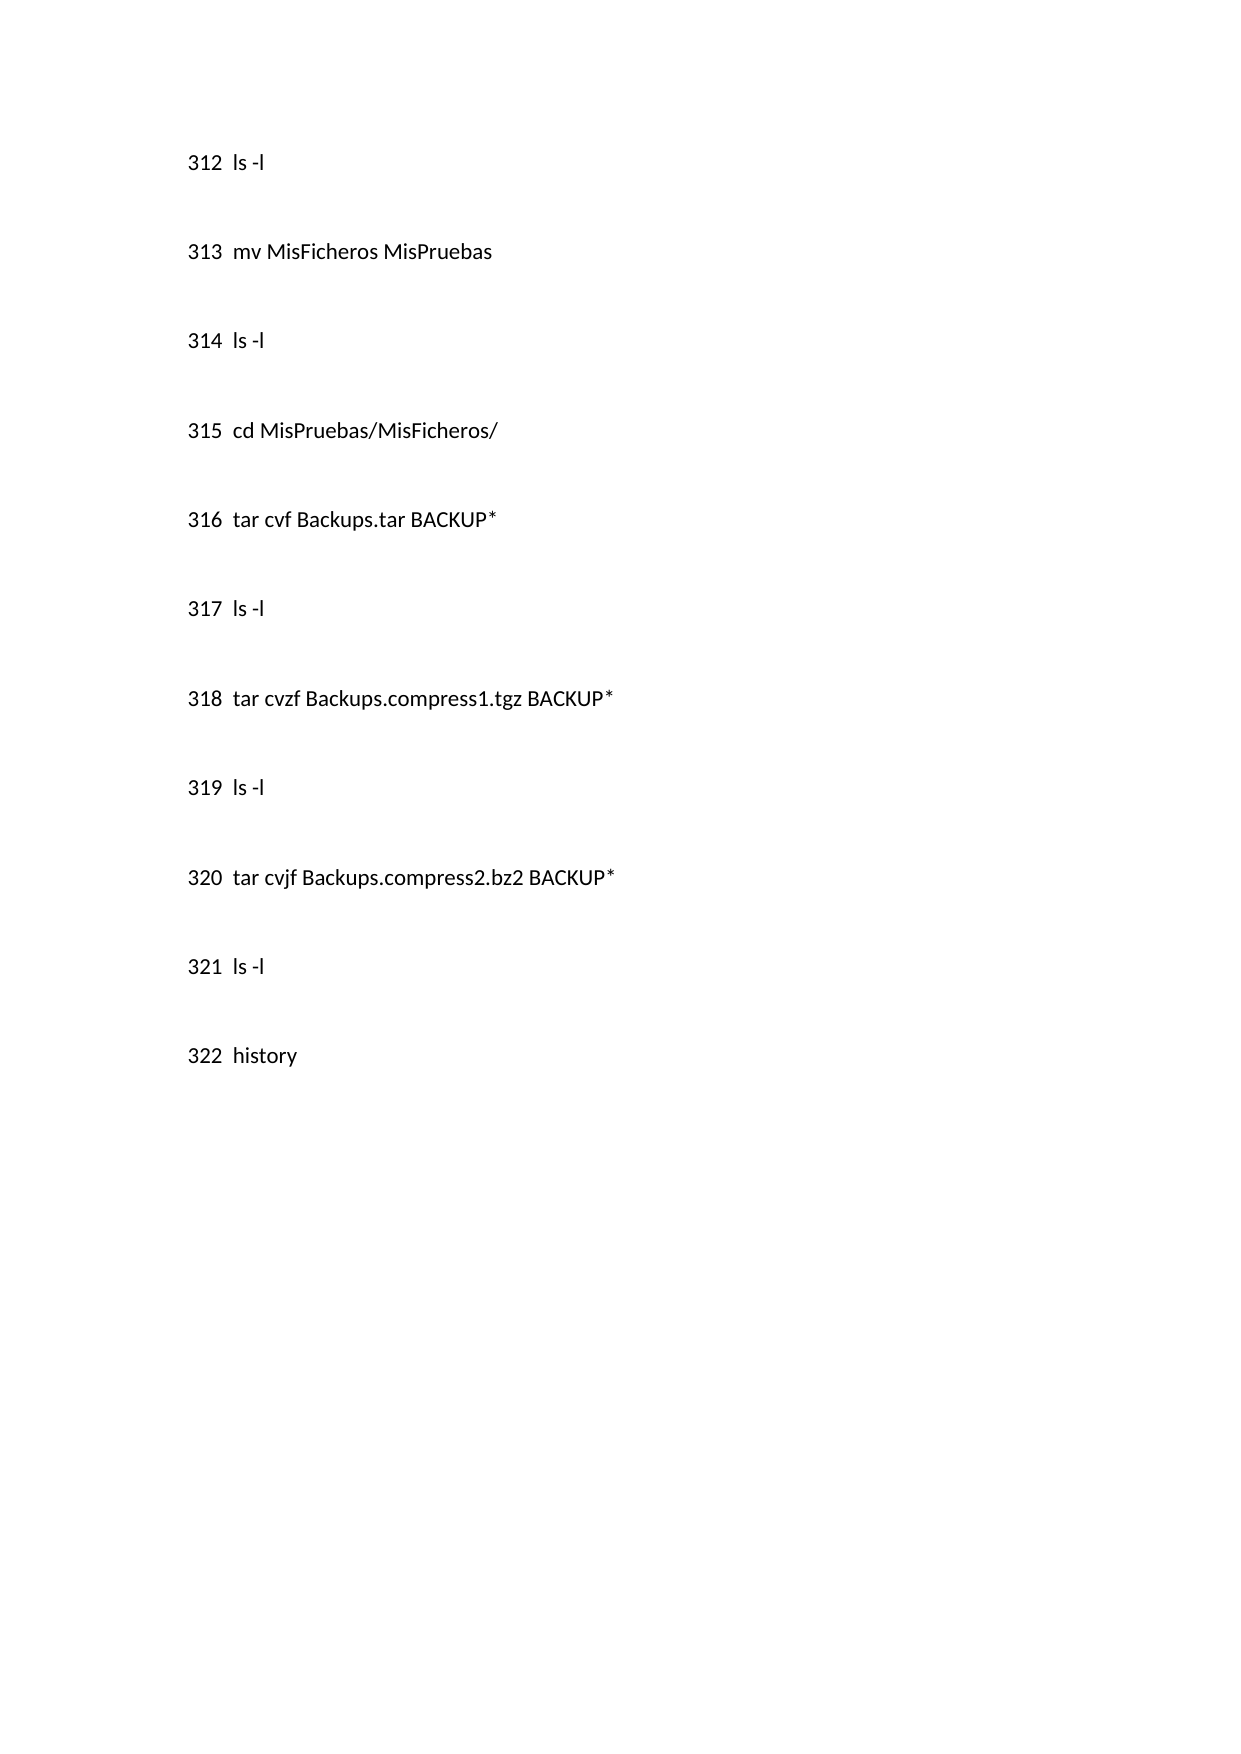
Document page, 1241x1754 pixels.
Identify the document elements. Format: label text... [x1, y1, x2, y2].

text 319 ls -l [177, 773, 1063, 801]
text 321 ls -l [177, 952, 1063, 980]
text 320 tar cvjf Backups.compress2.bz2 BACKUP* [177, 863, 1063, 891]
text 314 ls -l [177, 326, 1063, 354]
text 313 mv MisFicheros MisPruebas [177, 237, 1063, 265]
text 312 ls -l [177, 148, 1063, 176]
text 318 tar cvzf Backups.compress1.tgz BACKUP* [177, 684, 1063, 712]
text 322 history [177, 1041, 1063, 1069]
text 315 cd MisPruebas/MisFicheros/ [177, 416, 1063, 444]
text 317 ls -l [177, 594, 1063, 622]
text 316 tar cvf Backups.tar BACKUP* [177, 505, 1063, 533]
